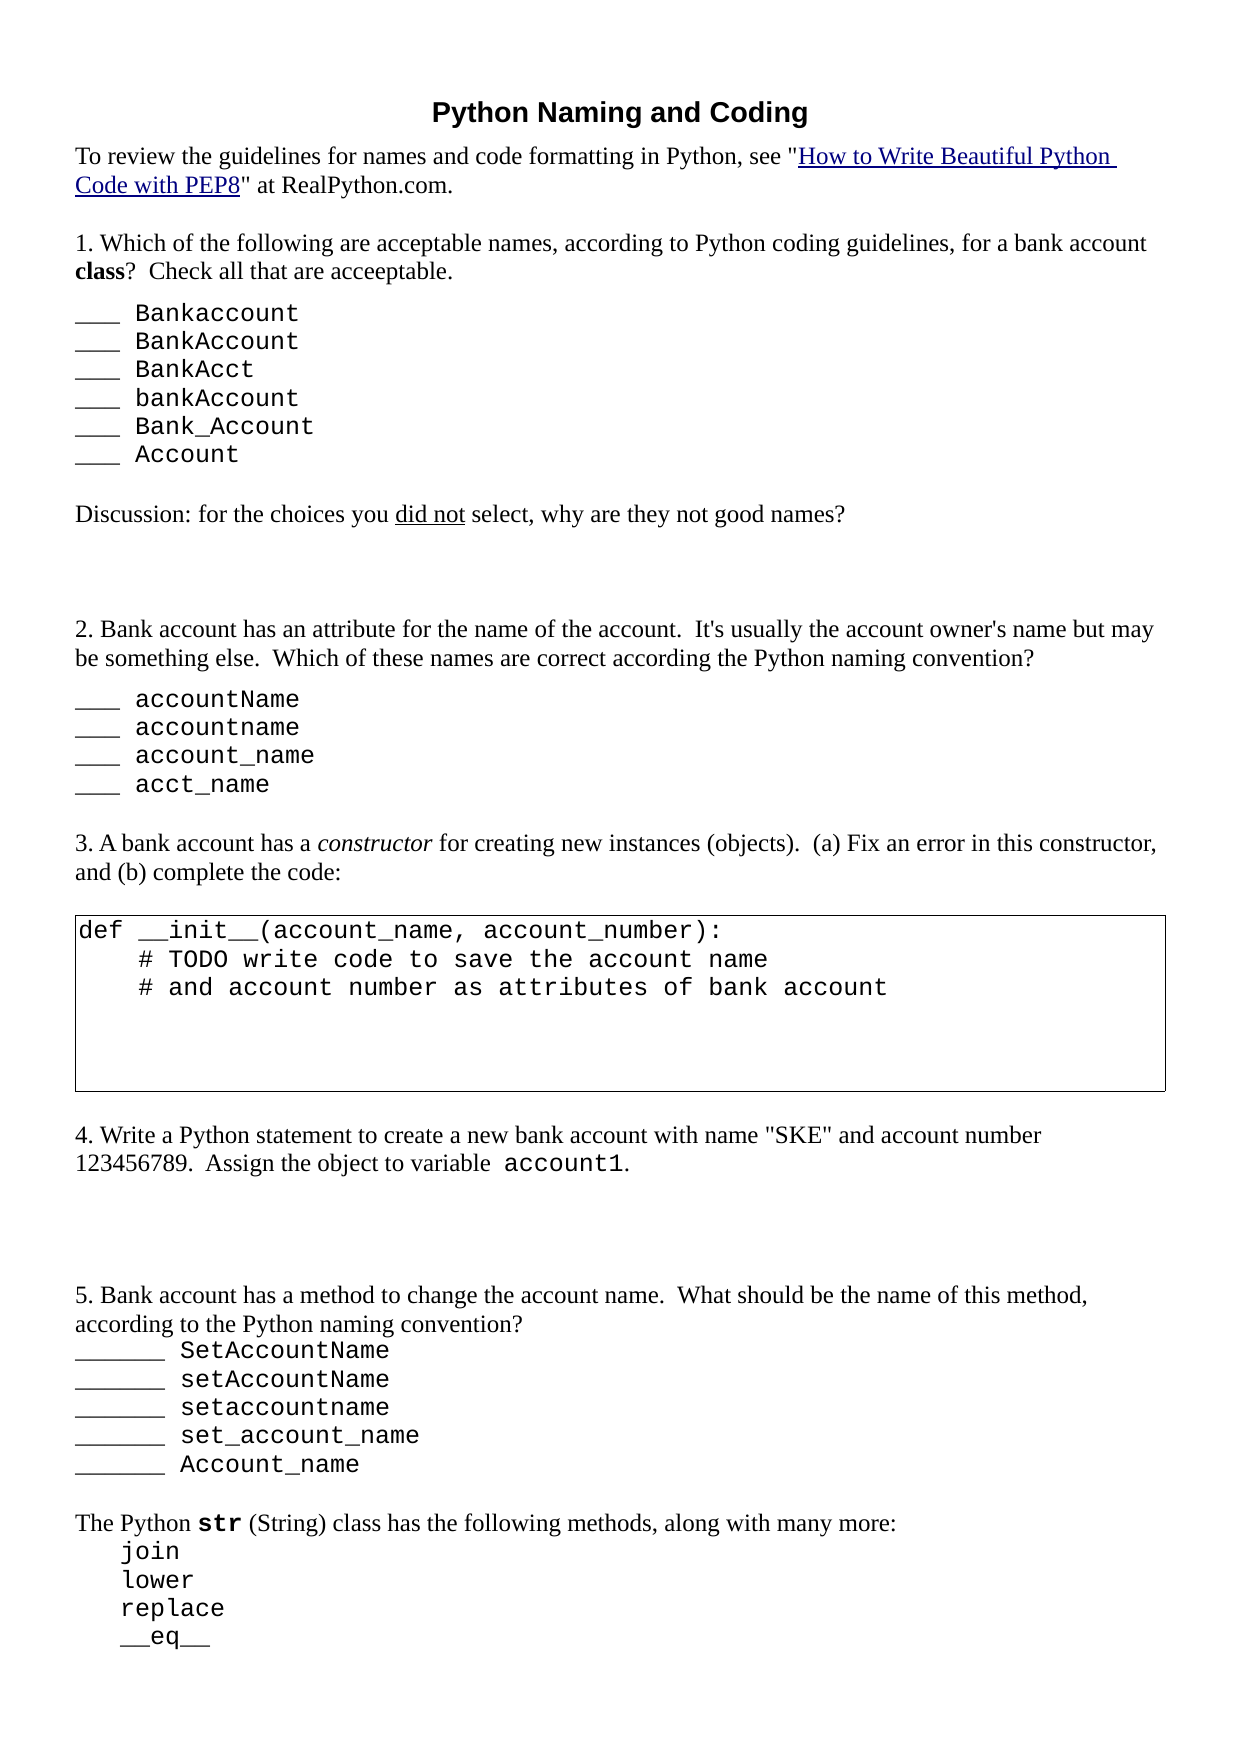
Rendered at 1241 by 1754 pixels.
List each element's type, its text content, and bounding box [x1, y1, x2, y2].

text join [75, 1539, 1165, 1567]
text ___ bankAccount [75, 385, 1165, 413]
text Discussion: for the choices you did not select, why are they not good names? [75, 499, 1165, 528]
text To review the guidelines for names and code formatting in Python, see "How to Write Beautiful Python Code with PEP8" at RealPython.com. [75, 141, 1165, 199]
text ______ Account_name [75, 1451, 1165, 1480]
text 2. Bank account has an attribute for the name of the account. It's usually the account owner's name but may be something else. Which of these names are correct according the Python naming convention? [75, 614, 1165, 671]
text ______ setaccountname [75, 1395, 1165, 1423]
text __eq__ [75, 1624, 1165, 1652]
text 4. Write a Python statement to create a new bank account with name "SKE" and account number 123456789. Assign the object to variable account1. [75, 1120, 1165, 1179]
text ___ BankAccount [75, 328, 1165, 357]
text ___ acct_name [75, 771, 1165, 800]
text ______ set_account_name [75, 1423, 1165, 1451]
text def __init__(account_name, account_number): [76, 916, 1165, 943]
text ___ accountname [75, 715, 1165, 743]
text ___ Account [75, 442, 1165, 470]
text # and account number as attributes of bank account [76, 971, 1165, 1003]
text The Python str (String) class has the following methods, along with many more: [75, 1508, 1165, 1539]
text replace [75, 1596, 1165, 1624]
text lower [75, 1567, 1165, 1596]
text ___ Bank_Account [75, 413, 1165, 442]
text 3. A bank account has a constructor for creating new instances (objects). (a) Fix an error in this constructor, and (b) complete the code: [75, 828, 1165, 886]
text # TODO write code to save the account name [76, 943, 1165, 971]
text ___ BankAcct [75, 357, 1165, 385]
text 1. Which of the following are acceptable names, according to Python coding guidelines, for a bank account class? Check all that are acceeptable. [75, 228, 1165, 285]
text ___ account_name [75, 743, 1165, 771]
text ___ accountName [75, 686, 1165, 715]
text ______ setAccountName [75, 1366, 1165, 1395]
subtitle Python Naming and Coding [75, 96, 1165, 129]
text 5. Bank account has a method to change the account name. What should be the name of this method, according to the Python naming convention? [75, 1281, 1165, 1338]
text ______ SetAccountName [75, 1338, 1165, 1366]
text ___ Bankaccount [75, 300, 1165, 328]
